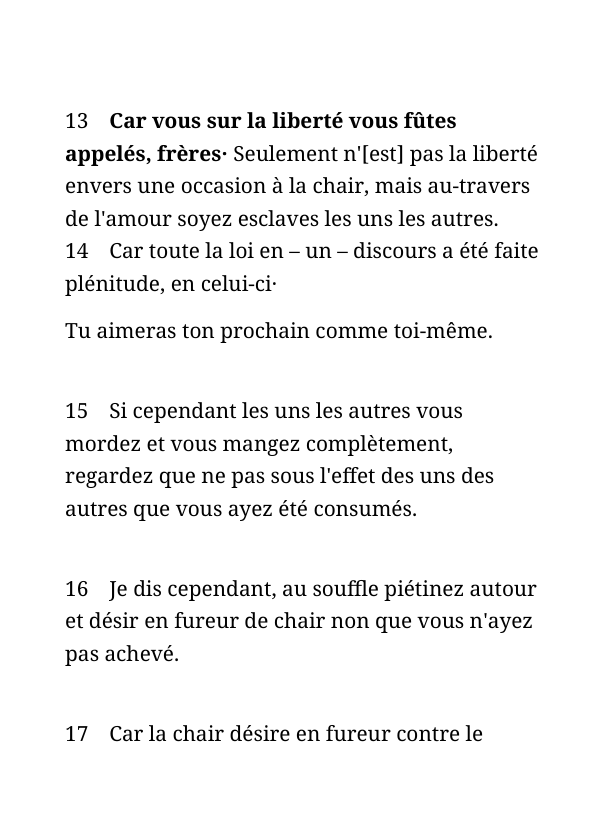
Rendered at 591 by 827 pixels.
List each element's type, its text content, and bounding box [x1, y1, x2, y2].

text Tu aimeras ton prochain comme toi-même. [65, 316, 543, 377]
text [65, 59, 543, 87]
text 15 Si cependant les uns les autres vous mordez et vous mangez complètement, regardez que ne pas sous l'effet des uns des autres que vous ayez été consumés. [65, 396, 543, 555]
text 16 Je dis cependant, au souffle piétinez autour et désir en fureur de chair non que vous n'ayez pas achevé. [65, 574, 543, 700]
text 17 Car la chair désire en fureur contre le [65, 719, 543, 747]
text 13 Car vous sur la liberté vous fûtes appelés, frères· Seulement n'[est] pas la liberté envers une occasion à la chair, mais au-travers de l'amour soyez esclaves les uns les autres. 14 Car toute la loi en – un – discours a été faite plénitude, en celui-ci· [65, 106, 543, 298]
